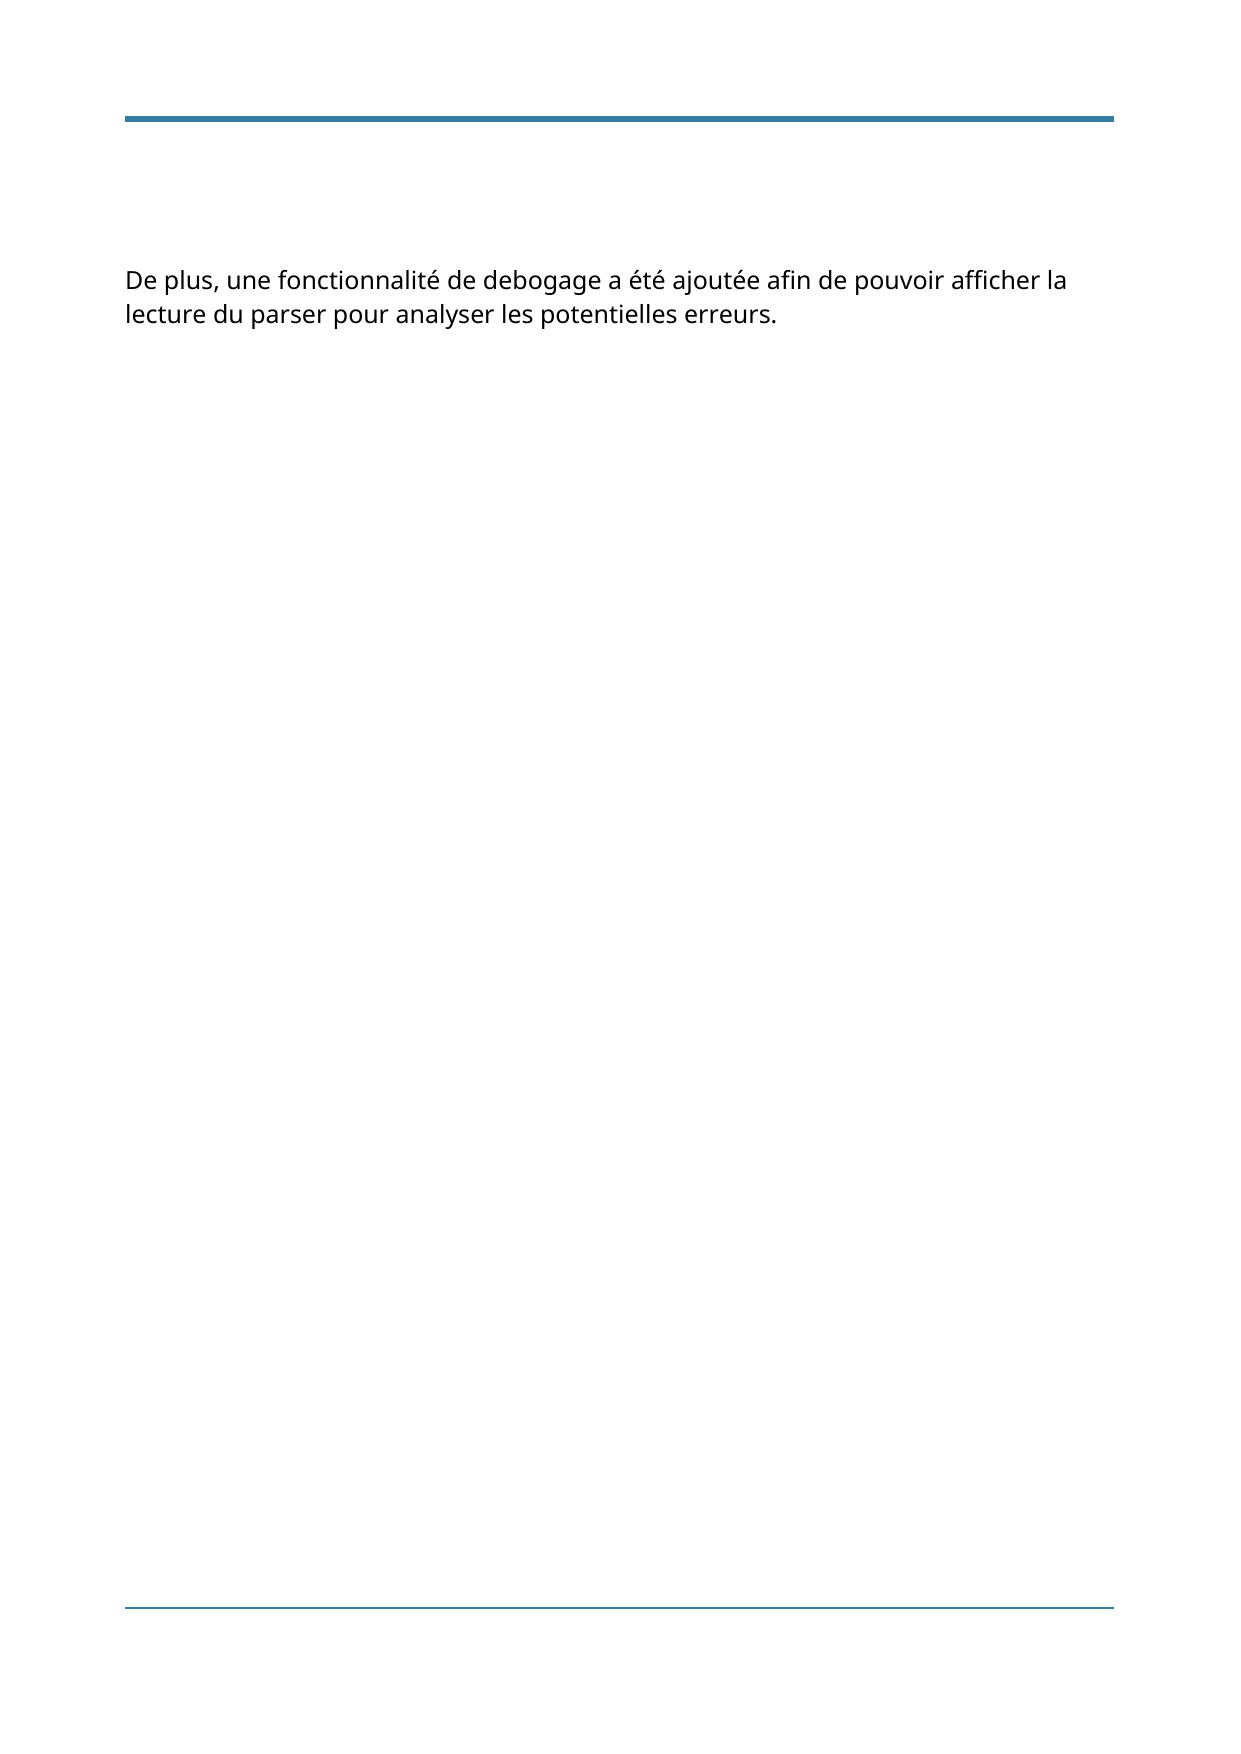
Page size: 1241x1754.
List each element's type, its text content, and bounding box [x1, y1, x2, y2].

text De plus, une fonctionnalité de debogage a été ajoutée afin de pouvoir afficher la lecture du parser pour analyser les potentielles erreurs. [125, 262, 1115, 331]
